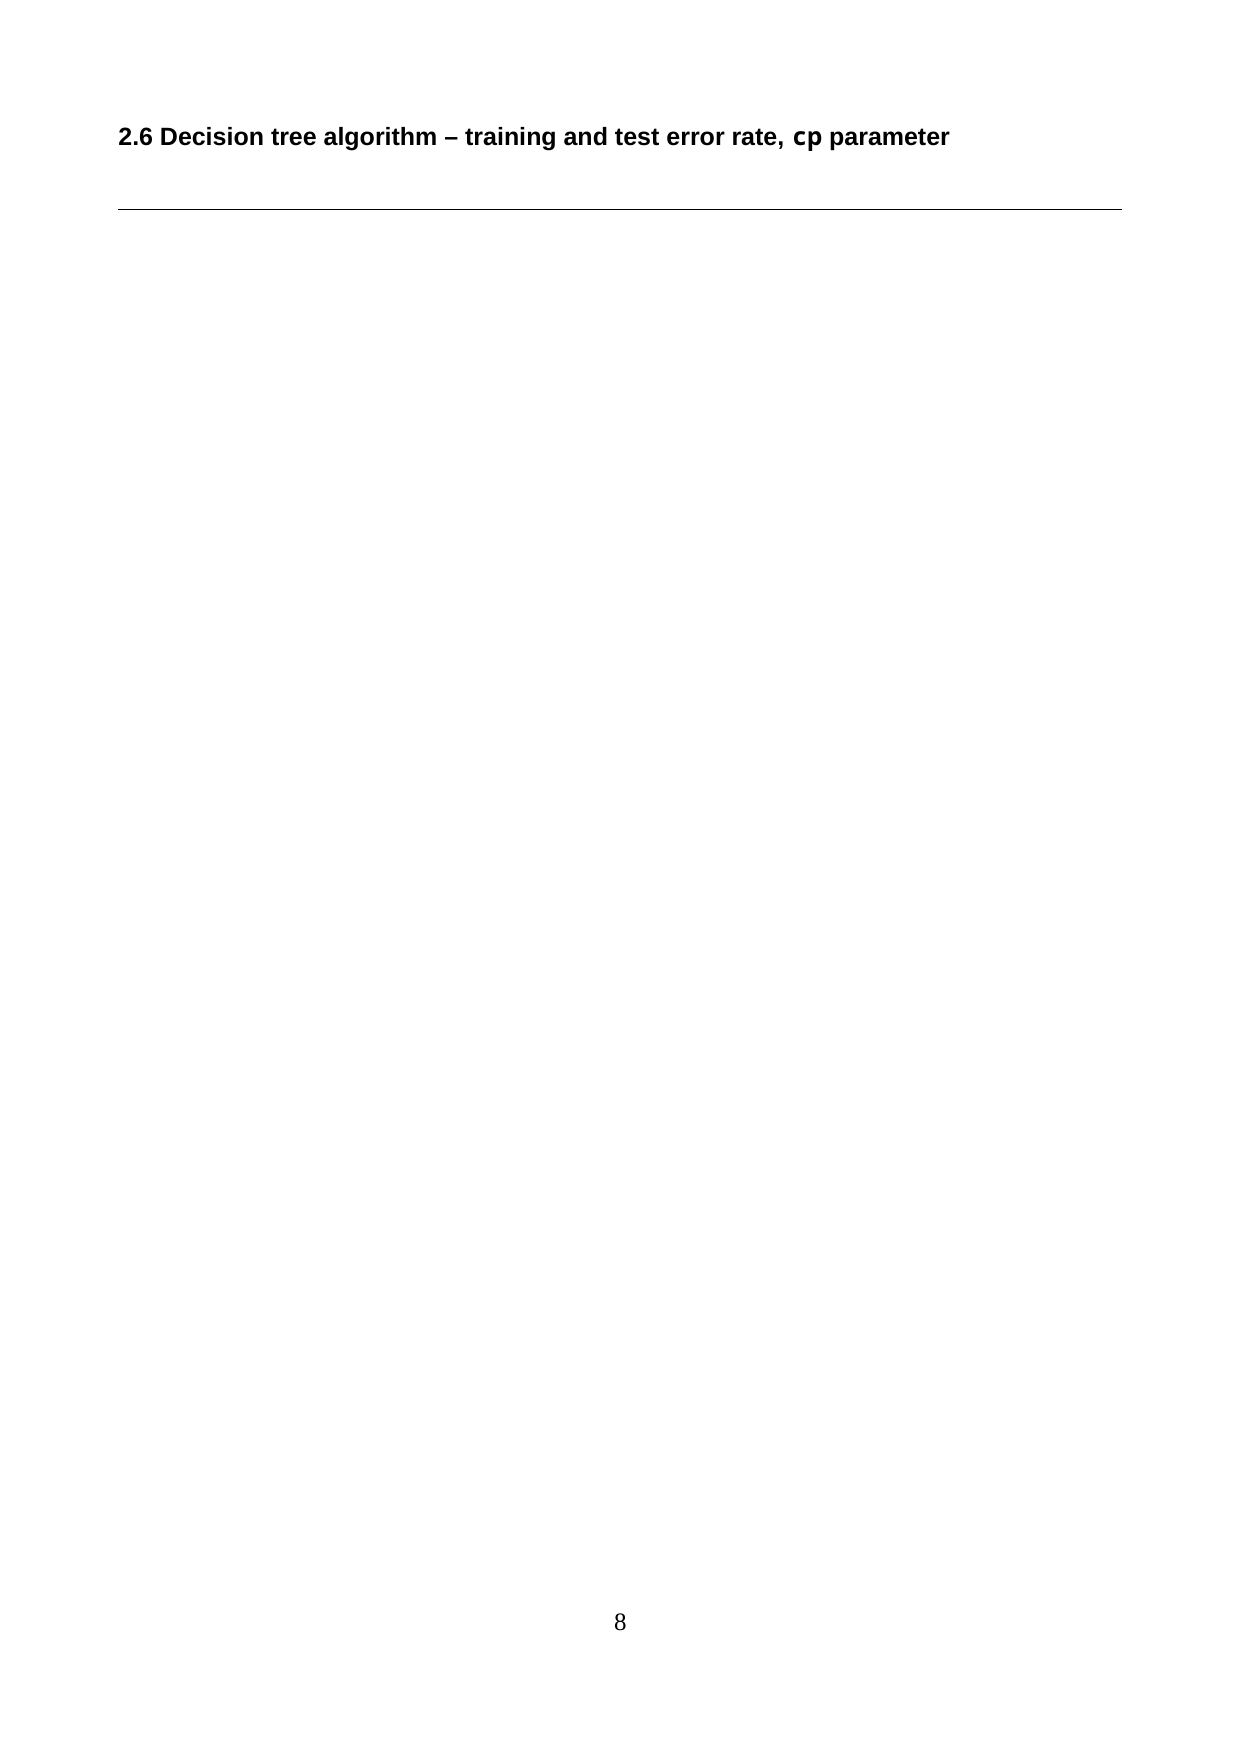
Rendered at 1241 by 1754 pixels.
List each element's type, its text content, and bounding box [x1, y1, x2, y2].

text 2.6 Decision tree algorithm – training and test error rate, cp parameter [118, 118, 1122, 152]
